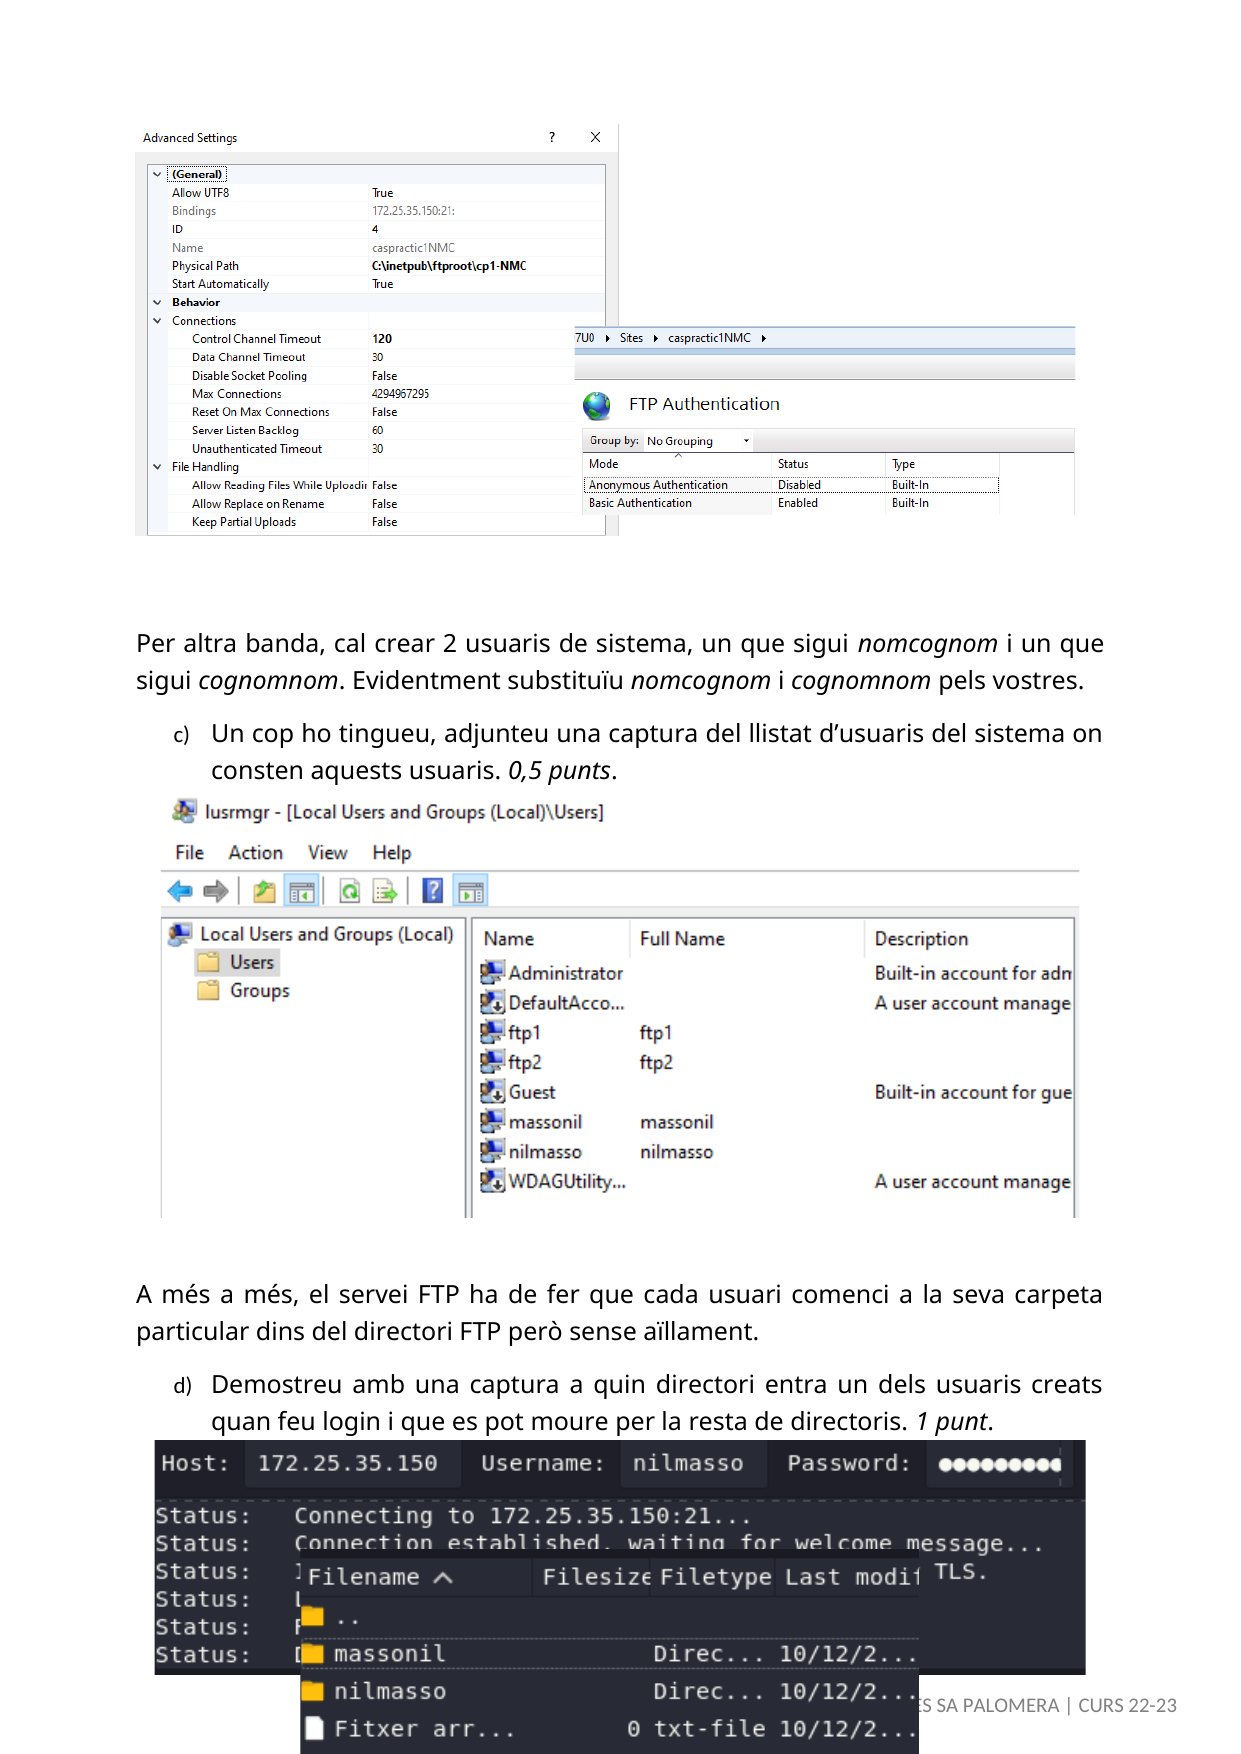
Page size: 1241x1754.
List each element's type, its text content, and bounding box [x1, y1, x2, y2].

text A més a més, el servei FTP ha de fer que cada usuari comenci a la seva carpeta particular dins del directori FTP però sense aïllament. [136, 1276, 1104, 1347]
list Un cop ho tingueu, adjunteu una captura del llistat d’usuaris del sistema on consten aquests usuaris. 0,5 punts. [173, 716, 1104, 787]
picture [160, 789, 1080, 1218]
text Per altra banda, cal crear 2 usuaris de sistema, un que sigui nomcognom i un que sigui cognomnom. Evidentment substituïu nomcognom i cognomnom pels vostres. [136, 626, 1104, 697]
list Demostreu amb una captura a quin directori entra un dels usuaris creats quan feu login i que es pot moure per la resta de directoris. 1 punt. [173, 1367, 1104, 1437]
picture [135, 124, 1076, 536]
picture [154, 1440, 1086, 1754]
